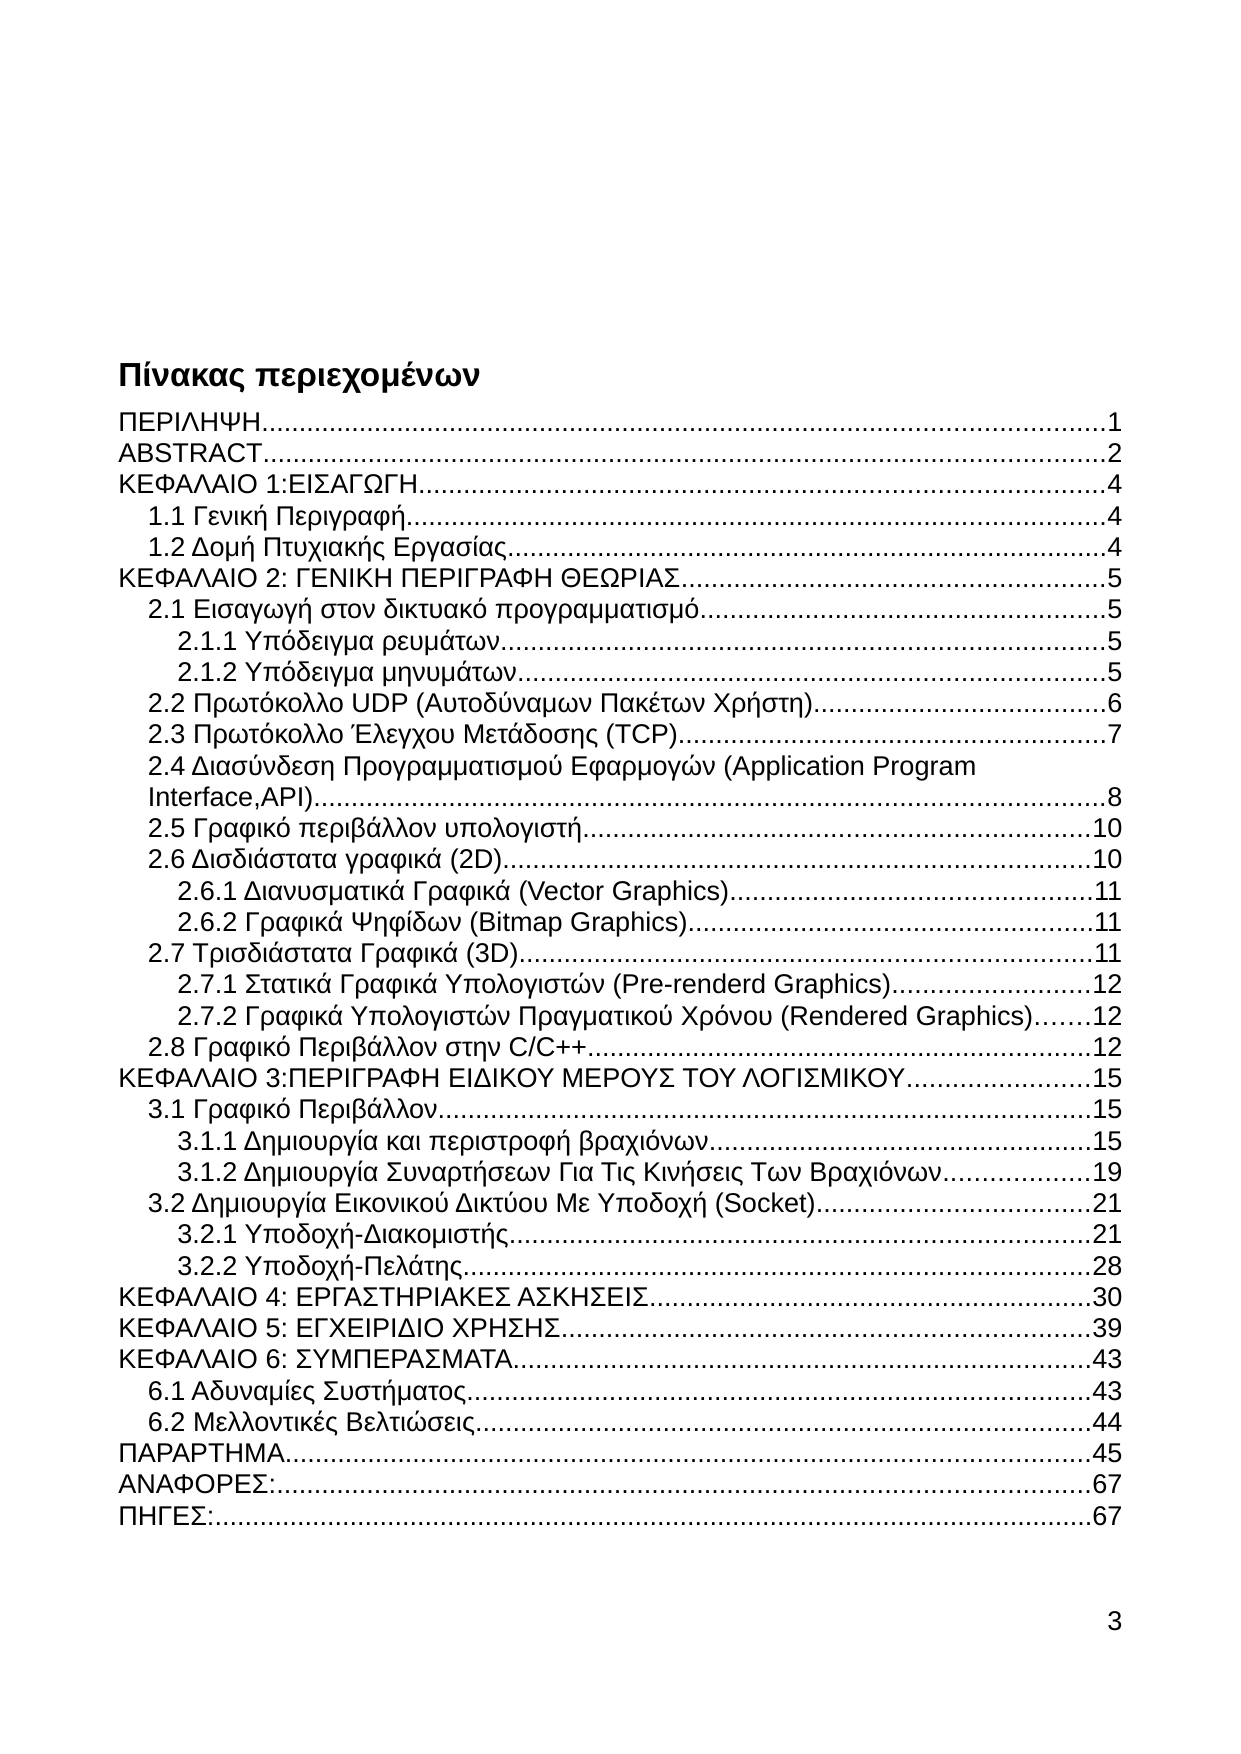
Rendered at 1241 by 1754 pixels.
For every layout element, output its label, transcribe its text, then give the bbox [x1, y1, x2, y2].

text 3.1.2 Δημιουργία Συναρτήσεων Για Τις Κινήσεις Των Βραχιόνων 19 [177, 1156, 1122, 1187]
text ΚΕΦΑΛΑΙΟ 4: ΕΡΓΑΣΤΗΡΙΑΚΕΣ ΑΣΚΗΣΕΙΣ 30 [118, 1281, 1122, 1312]
text 6.1 Αδυναμίες Συστήματος 43 [148, 1374, 1122, 1406]
text 2.7 Τρισδιάστατα Γραφικά (3D) 11 [148, 937, 1122, 968]
text 1.1 Γενική Περιγραφή 4 [148, 499, 1122, 531]
text 3.2.2 Υποδοχή-Πελάτης 28 [177, 1249, 1122, 1281]
text 3.2.1 Υποδοχή-Διακομιστής 21 [177, 1218, 1122, 1249]
text 2.2 Πρωτόκολλο UDP (Αυτοδύναμων Πακέτων Χρήστη) 6 [148, 687, 1122, 718]
text 1.2 Δομή Πτυχιακής Εργασίας 4 [148, 531, 1122, 562]
text 3.1 Γραφικό Περιβάλλον 15 [148, 1093, 1122, 1124]
text 6.2 Μελλοντικές Βελτιώσεις 44 [148, 1406, 1122, 1437]
text 3.2 Δημιουργία Εικονικού Δικτύου Με Υποδοχή (Socket) 21 [148, 1187, 1122, 1218]
text 2.6 Δισδιάστατα γραφικά (2D) 10 [148, 843, 1122, 874]
text ΚΕΦΑΛΑΙΟ 2: ΓΕΝΙΚΗ ΠΕΡΙΓΡΑΦΗ ΘΕΩΡΙΑΣ 5 [118, 562, 1122, 593]
text 2.6.2 Γραφικά Ψηφίδων (Bitmap Graphics) 11 [177, 906, 1122, 937]
text 3.1.1 Δημιουργία και περιστροφή βραχιόνων 15 [177, 1124, 1122, 1156]
text ΠΕΡΙΛΗΨΗ 1 [118, 406, 1122, 437]
subtitle Πίνακας περιεχομένων [118, 355, 1122, 393]
text ΚΕΦΑΛΑΙΟ 6: ΣΥΜΠΕΡΑΣΜΑΤΑ 43 [118, 1343, 1122, 1374]
text 2.1 Εισαγωγή στον δικτυακό προγραμματισμό 5 [148, 593, 1122, 624]
text 2.8 Γραφικό Περιβάλλον στην C/C++ 12 [148, 1031, 1122, 1062]
text ΚΕΦΑΛΑΙΟ 3:ΠΕΡΙΓΡΑΦΗ ΕΙΔΙΚΟΥ ΜΕΡΟΥΣ ΤΟΥ ΛΟΓΙΣΜΙΚΟΥ 15 [118, 1062, 1122, 1093]
text ΠΗΓΕΣ: 67 [118, 1499, 1122, 1531]
text 2.4 Διασύνδεση Προγραμματισμού Εφαρμογών (Application Program Interface,API) 8 [148, 749, 1122, 812]
text 2.7.2 Γραφικά Υπολογιστών Πραγματικού Χρόνου (Rendered Graphics) 12 [177, 999, 1122, 1031]
text ΑΝΑΦΟΡΕΣ: 67 [118, 1468, 1122, 1499]
text ABSTRACT 2 [118, 437, 1122, 468]
text ΠΑΡΑΡΤΗΜΑ 45 [118, 1437, 1122, 1468]
text 2.6.1 Διανυσματικά Γραφικά (Vector Graphics) 11 [177, 874, 1122, 906]
text 2.3 Πρωτόκολλο Έλεγχου Μετάδοσης (TCP) 7 [148, 718, 1122, 749]
text ΚΕΦΑΛΑΙΟ 1:ΕΙΣΑΓΩΓΗ 4 [118, 468, 1122, 499]
text 2.7.1 Στατικά Γραφικά Υπολογιστών (Pre-renderd Graphics) 12 [177, 968, 1122, 999]
text 2.1.1 Υπόδειγμα ρευμάτων 5 [177, 624, 1122, 656]
text 2.5 Γραφικό περιβάλλον υπολογιστή 10 [148, 812, 1122, 843]
text ΚΕΦΑΛΑΙΟ 5: ΕΓΧΕΙΡΙΔΙΟ ΧΡΗΣΗΣ 39 [118, 1312, 1122, 1343]
text 2.1.2 Υπόδειγμα μηνυμάτων 5 [177, 656, 1122, 687]
